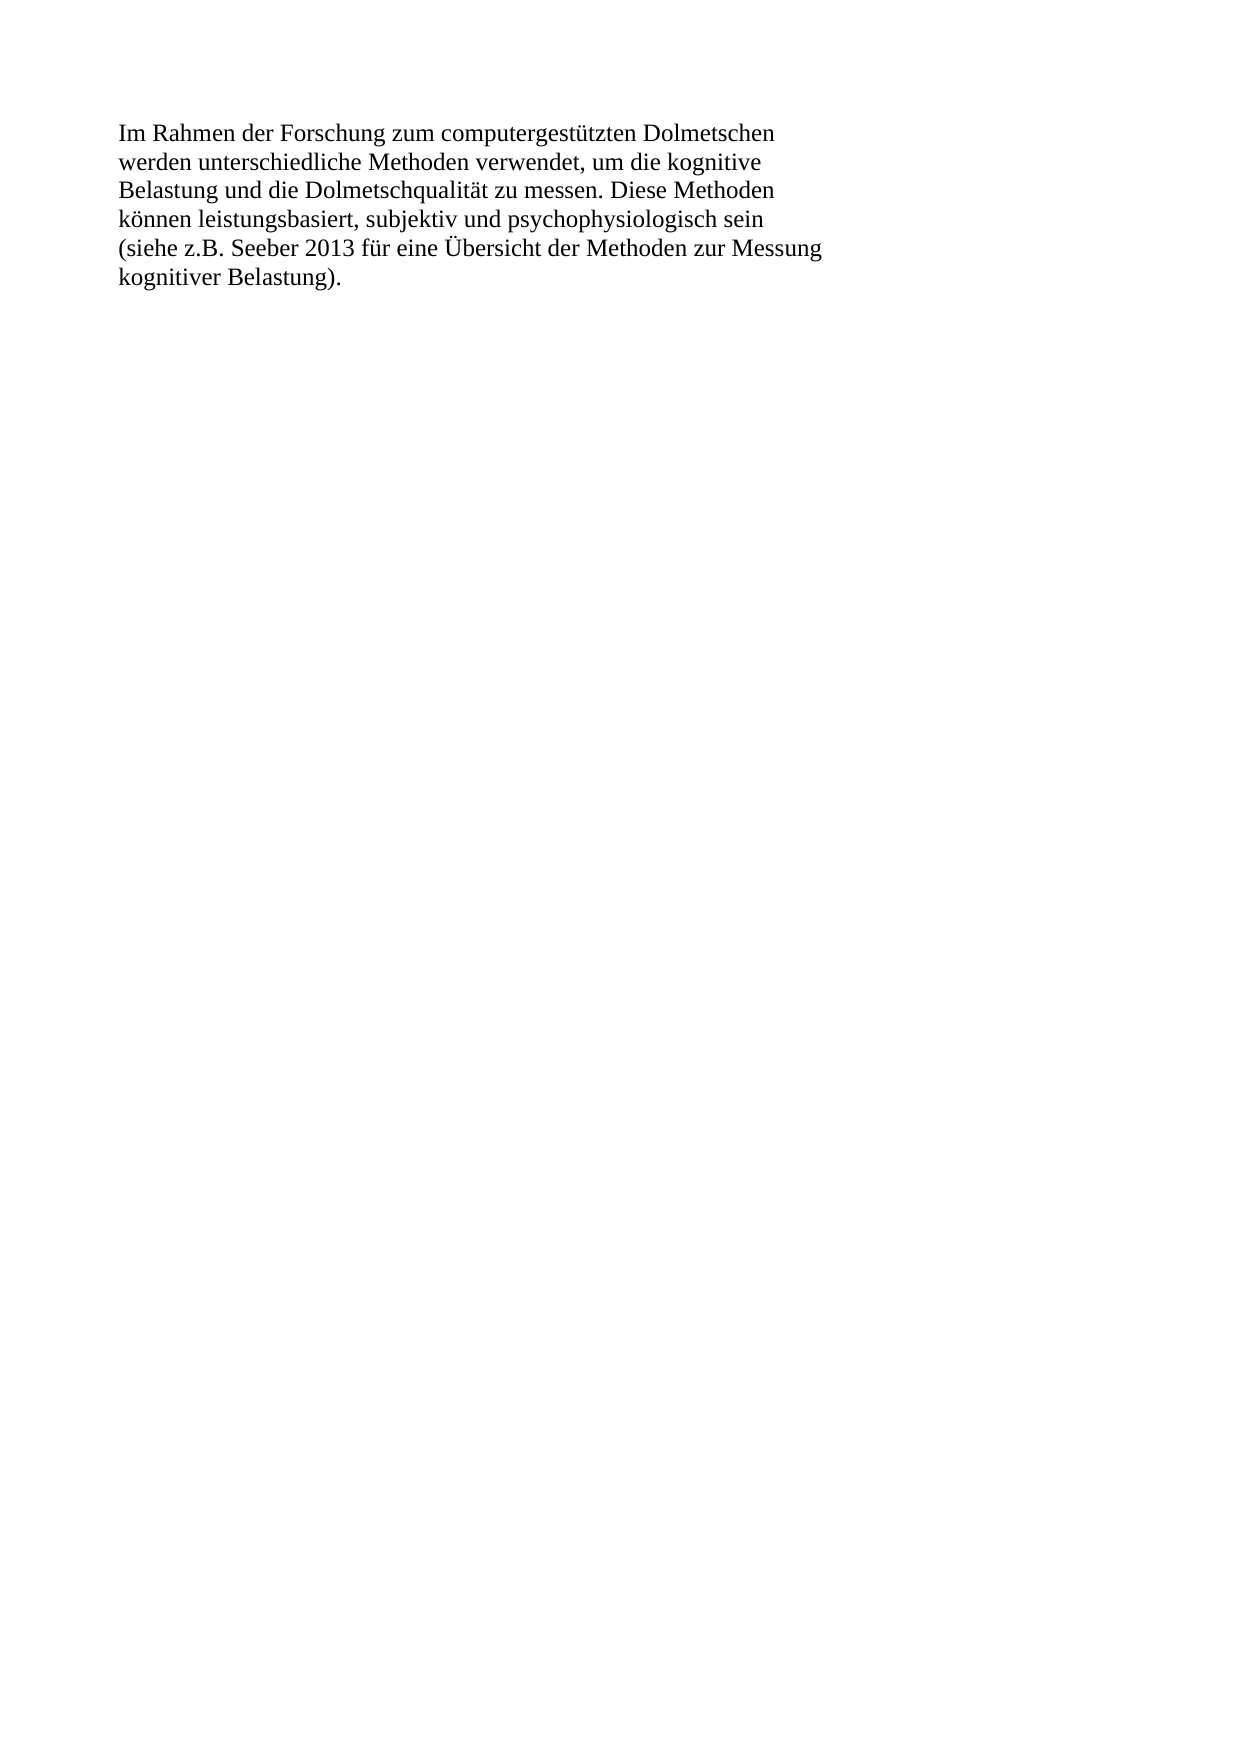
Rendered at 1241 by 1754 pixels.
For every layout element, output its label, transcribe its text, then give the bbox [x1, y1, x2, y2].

text Im Rahmen der Forschung zum computergestützten Dolmetschen werden unterschiedliche Methoden verwendet, um die kognitive Belastung und die Dolmetschqualität zu messen. Diese Methoden können leistungsbasiert, subjektiv und psychophysiologisch sein (siehe z.B. Seeber 2013 für eine Übersicht der Methoden zur Messung kognitiver Belastung). [118, 118, 827, 291]
